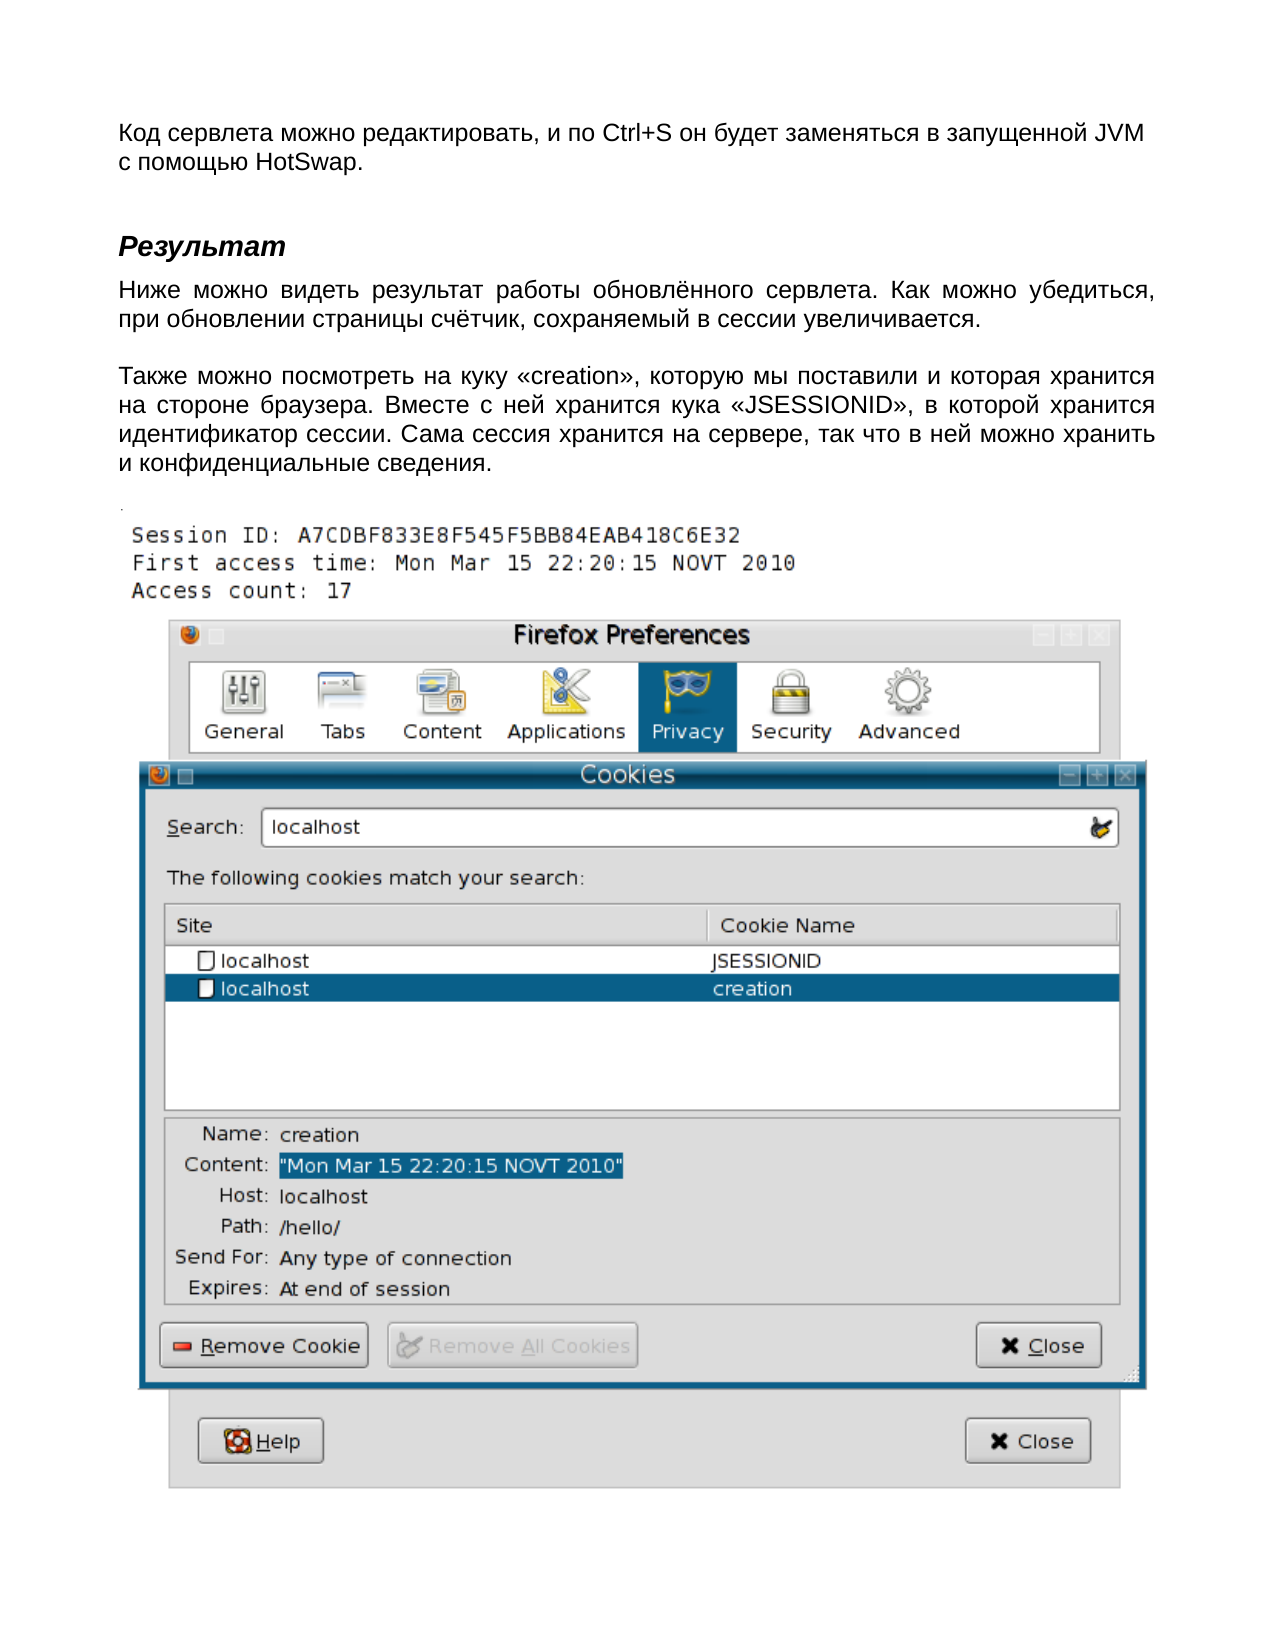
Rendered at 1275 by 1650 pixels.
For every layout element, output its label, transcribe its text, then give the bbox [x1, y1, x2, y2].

subtitle Результат [118, 229, 1157, 263]
text Ниже можно видеть результат работы обновлённого сервлета. Как можно убедиться, при обновлении страницы счётчик, сохраняемый в сессии увеличивается. [118, 275, 1157, 333]
text Код сервлета можно редактировать, и по Ctrl+S он будет заменяться в запущенной JVM с помощью HotSwap. [118, 118, 1157, 176]
text Также можно посмотреть на куку «creation», которую мы поставили и которая хранится на стороне браузера. Вместе с ней хранится кука «JSESSIONID», в которой хранится идентификатор сессии. Сама сессия хранится на сервере, так что в ней можно хранить и конфиденциальные сведения. [118, 361, 1157, 476]
picture [121, 509, 1161, 1501]
